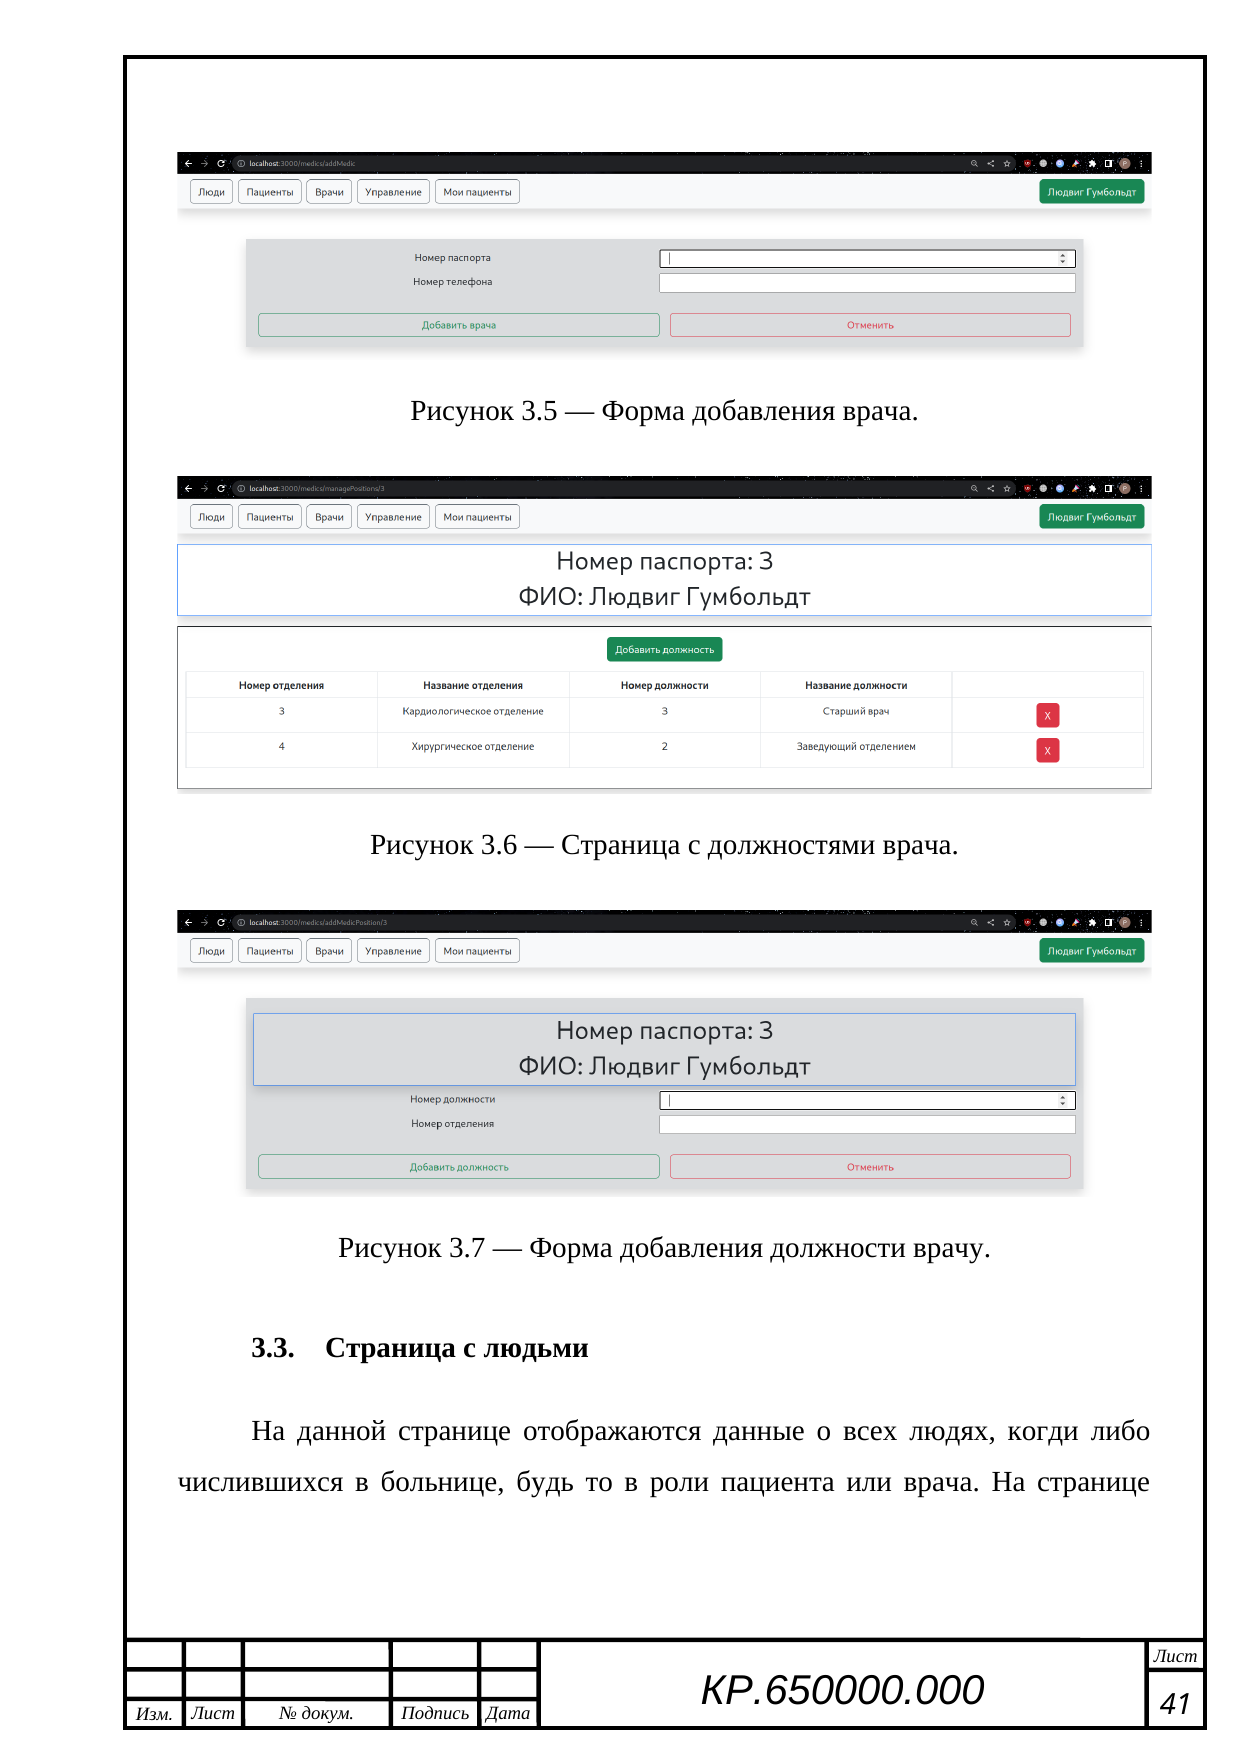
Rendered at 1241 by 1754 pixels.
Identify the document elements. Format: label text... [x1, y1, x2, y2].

text Рисунок 3.5 — Форма добавления врача. [177, 240, 1152, 426]
picture [177, 152, 1152, 240]
text [177, 443, 1152, 476]
subtitle Страница с людьми [589, 1330, 1152, 1363]
text Рисунок 3.6 — Страница с должностями врача. [177, 794, 1152, 861]
text [177, 878, 1152, 910]
picture [177, 476, 1152, 794]
text На данной странице отображаются данные о всех людях, когди либо числившихся в больнице, будь то в роли пациента или врача. На странице [177, 1413, 1152, 1497]
text Рисунок 3.7 — Форма добавления должности врачу. [177, 1197, 1152, 1263]
subtitle Страница с людьми [177, 1330, 325, 1363]
picture [177, 910, 1152, 1197]
